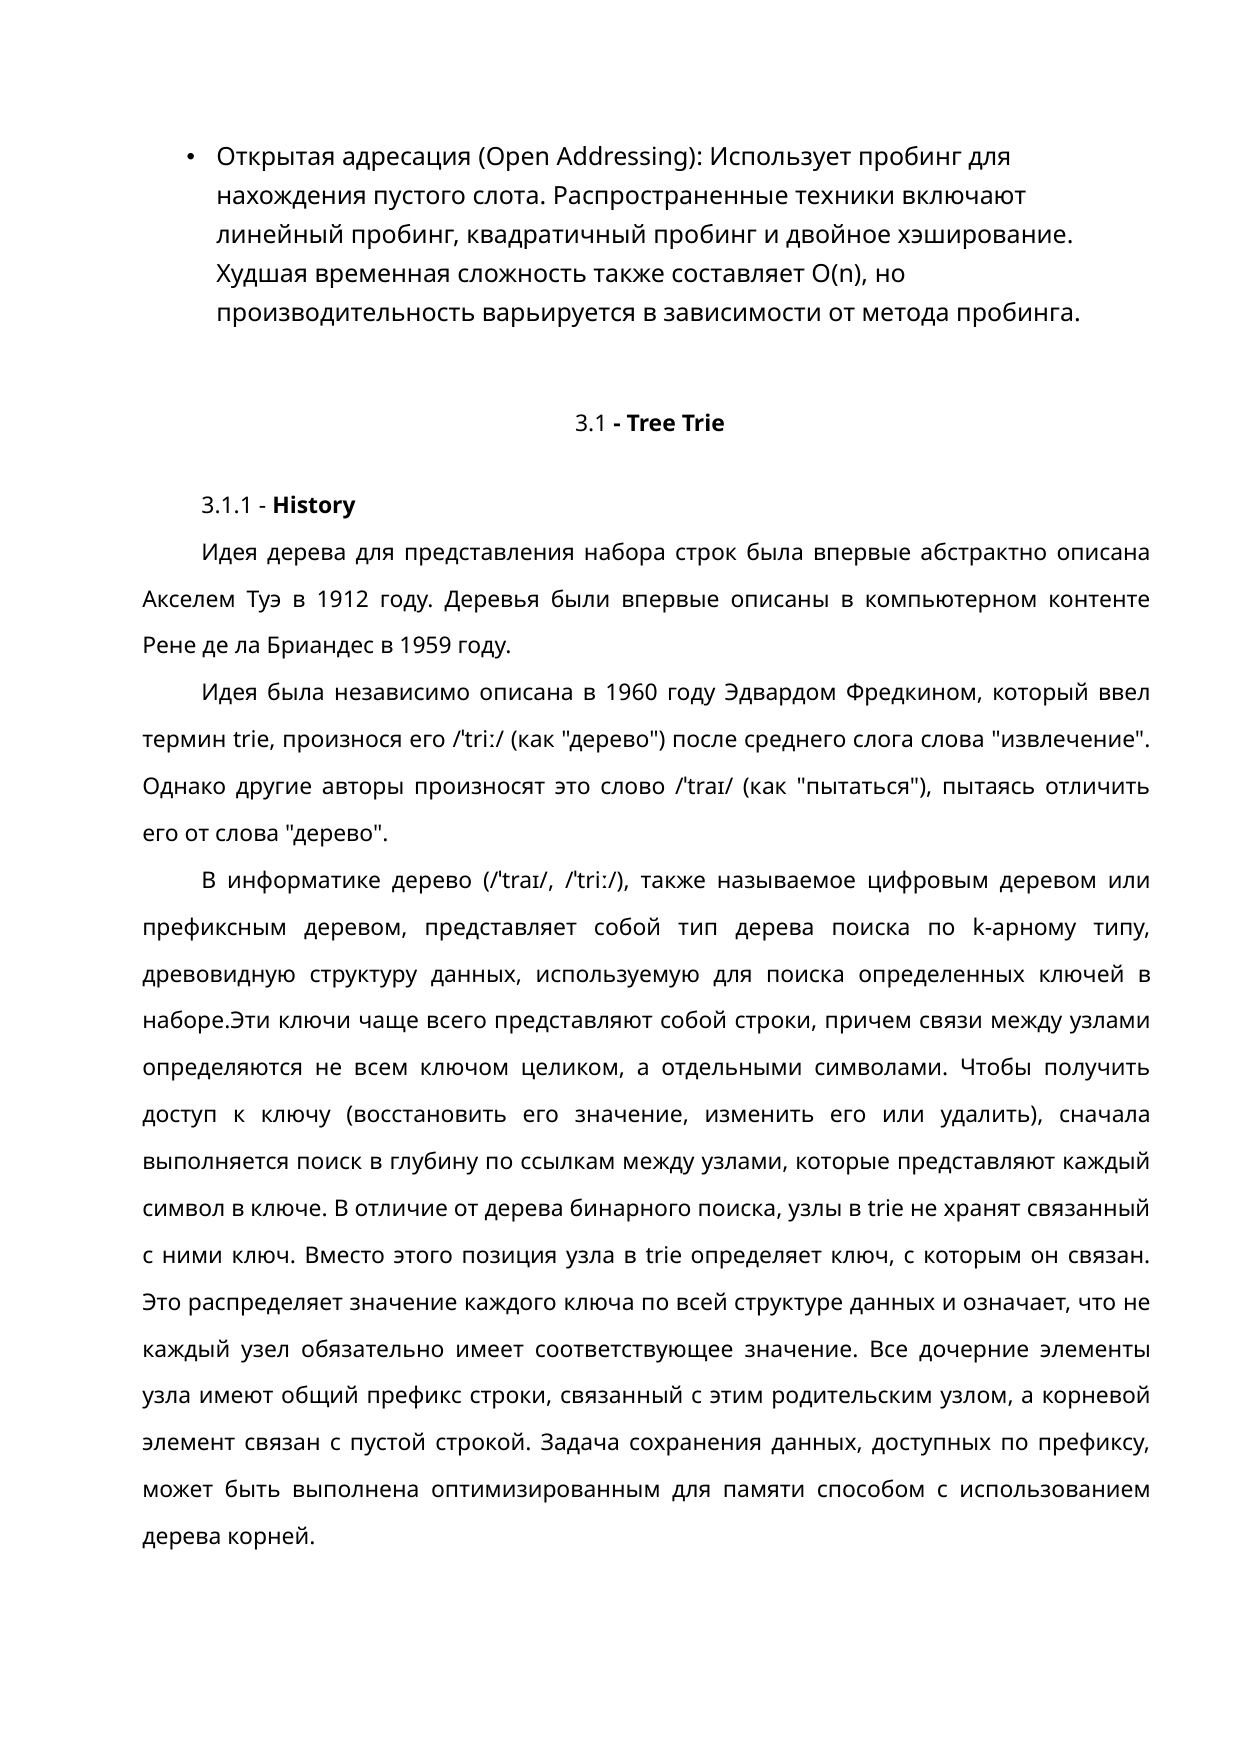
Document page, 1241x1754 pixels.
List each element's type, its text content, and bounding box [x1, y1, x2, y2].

subtitle 3.1.1 - History [142, 489, 1152, 520]
list Открытая адресация (Open Addressing): Использует пробинг для нахождения пустого слота. Распространенные техники включают линейный пробинг, квадратичный пробинг и двойное хэширование. Худшая временная сложность также составляет O(n), но производительность варьируется в зависимости от метода пробинга. [186, 138, 1152, 329]
subtitle В информатике дерево (/ˈtraɪ/, /ˈtriː/), также называемое цифровым деревом или префиксным деревом, представляет собой тип дерева поиска по k-арному типу, древовидную структуру данных, используемую для поиска определенных ключей в наборе.Эти ключи чаще всего представляют собой строки, причем связи между узлами определяются не всем ключом целиком, а отдельными символами. Чтобы получить доступ к ключу (восстановить его значение, изменить его или удалить), сначала выполняется поиск в глубину по ссылкам между узлами, которые представляют каждый символ в ключе. В отличие от дерева бинарного поиска, узлы в trie не хранят связанный с ними ключ. Вместо этого позиция узла в trie определяет ключ, с которым он связан. Это распределяет значение каждого ключа по всей структуре данных и означает, что не каждый узел обязательно имеет соответствующее значение. Все дочерние элементы узла имеют общий префикс строки, связанный с этим родительским узлом, а корневой элемент связан с пустой строкой. Задача сохранения данных, доступных по префиксу, может быть выполнена оптимизированным для памяти способом с использованием дерева корней. [142, 864, 1152, 1551]
subtitle Идея дерева для представления набора строк была впервые абстрактно описана Акселем Туэ в 1912 году. Деревья были впервые описаны в компьютерном контенте Рене де ла Бриандес в 1959 году. [142, 536, 1152, 661]
subtitle Идея была независимо описана в 1960 году Эдвардом Фредкином, который ввел термин trie, произнося его /ˈtriː/ (как "дерево") после среднего слога слова "извлечение". Однако другие авторы произносят это слово /ˈtraɪ/ (как "пытаться"), пытаясь отличить его от слова "дерево". [142, 676, 1152, 848]
subtitle 3.1 - Tree Trie [142, 407, 1152, 438]
